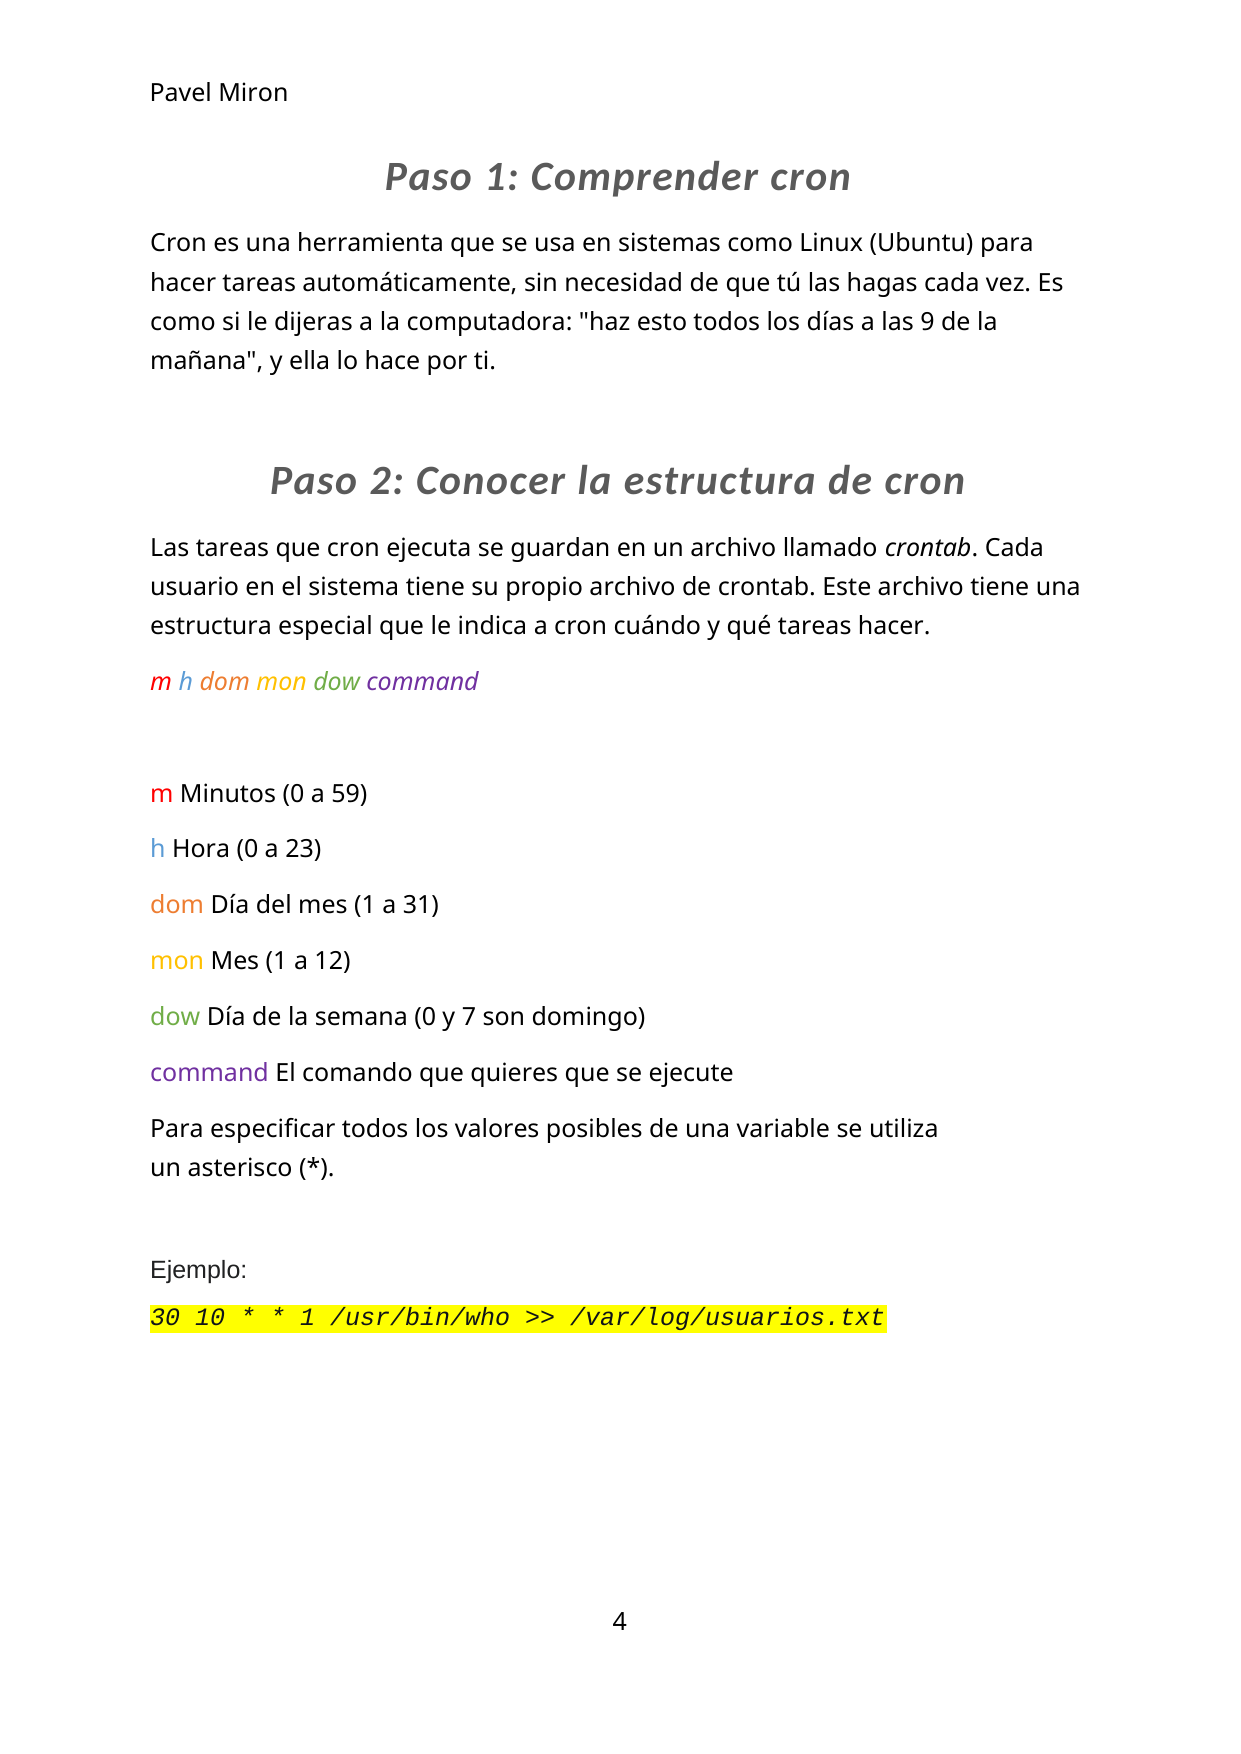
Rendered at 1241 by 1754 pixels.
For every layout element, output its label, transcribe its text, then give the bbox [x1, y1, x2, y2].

text command El comando que quieres que se ejecute [150, 1054, 1090, 1088]
text Ejemplo: [150, 1255, 1090, 1284]
text dom Día del mes (1 a 31) [150, 887, 1090, 921]
text Las tareas que cron ejecuta se guardan en un archivo llamado crontab. Cada usuario en el sistema tiene su propio archivo de crontab. Este archivo tiene una estructura especial que le indica a cron cuándo y qué tareas hacer. [150, 529, 1090, 642]
text dow Día de la semana (0 y 7 son domingo) [150, 998, 1090, 1033]
text Paso 2: Conocer la estructura de cron [150, 454, 1090, 505]
text 30 10 * * 1 /usr/bin/who >> /var/log/usuarios.txt [150, 1304, 1090, 1333]
text h Hora (0 a 23) [150, 831, 1090, 865]
text m h dom mon dow command [150, 663, 1090, 698]
text mon Mes (1 a 12) [150, 943, 1090, 977]
text Cron es una herramienta que se usa en sistemas como Linux (Ubuntu) para hacer tareas automáticamente, sin necesidad de que tú las hagas cada vez. Es como si le dijeras a la computadora: "haz esto todos los días a las 9 de la mañana", y ella lo hace por ti. [150, 225, 1090, 377]
text Paso 1: Comprender cron [150, 150, 1090, 201]
text Para especificar todos los valores posibles de una variable se utiliza un asterisco (*). [150, 1110, 1090, 1183]
text m Minutos (0 a 59) [150, 775, 1090, 809]
